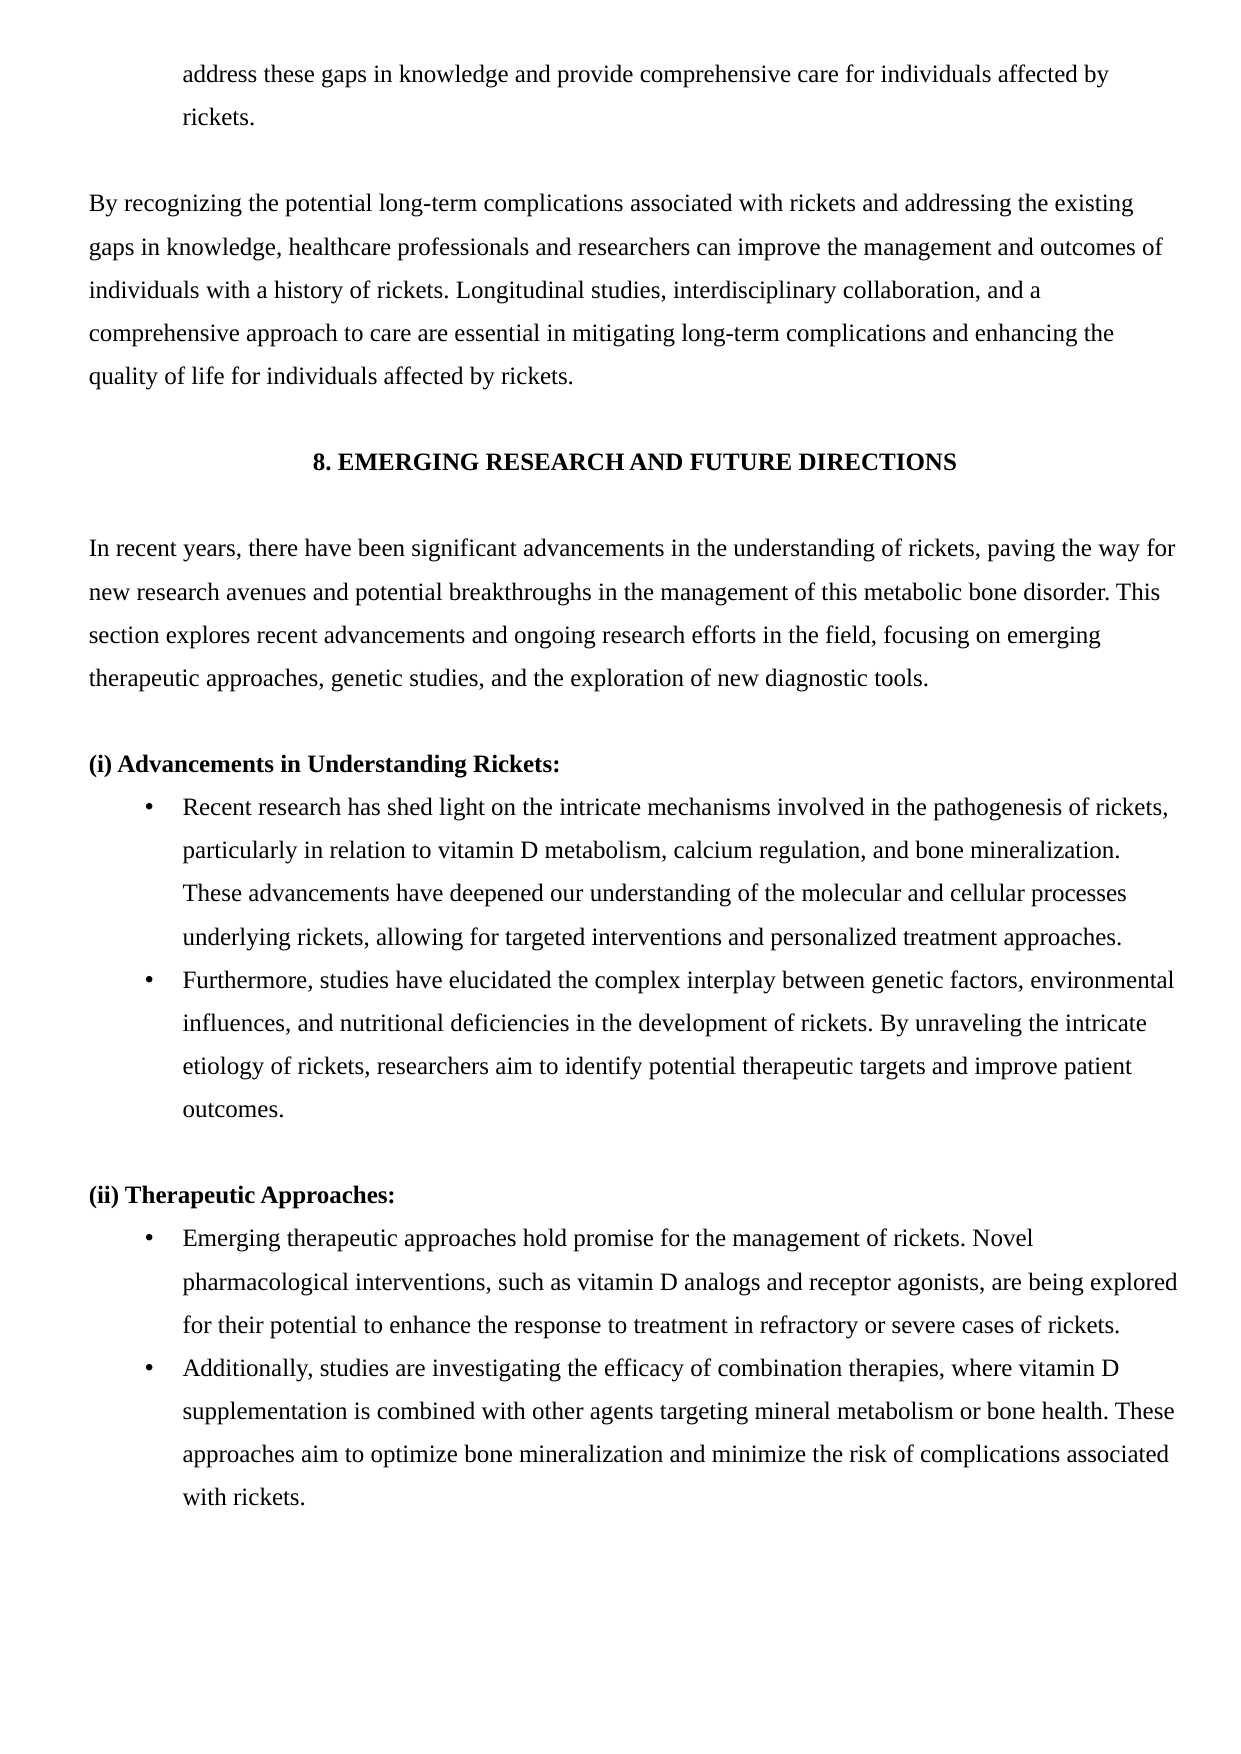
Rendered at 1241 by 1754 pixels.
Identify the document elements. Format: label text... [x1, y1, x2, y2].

text 8. EMERGING RESEARCH AND FUTURE DIRECTIONS [88, 447, 1181, 476]
text (ii) Therapeutic Approaches: [88, 1180, 1181, 1209]
list Additionally, studies are investigating the efficacy of combination therapies, where vitamin D supplementation is combined with other agents targeting mineral metabolism or bone health. These approaches aim to optimize bone mineralization and minimize the risk of complications associated with rickets. [145, 1353, 1181, 1511]
text (i) Advancements in Understanding Rickets: [88, 749, 1181, 778]
list address these gaps in knowledge and provide comprehensive care for individuals affected by rickets. [145, 59, 1181, 131]
list Furthermore, studies have elucidated the complex interplay between genetic factors, environmental influences, and nutritional deficiencies in the development of rickets. By unraveling the intricate etiology of rickets, researchers aim to identify potential therapeutic targets and improve patient outcomes. [145, 965, 1181, 1123]
text By recognizing the potential long-term complications associated with rickets and addressing the existing gaps in knowledge, healthcare professionals and researchers can improve the management and outcomes of individuals with a history of rickets. Longitudinal studies, interdisciplinary collaboration, and a comprehensive approach to care are essential in mitigating long-term complications and enhancing the quality of life for individuals affected by rickets. [88, 188, 1181, 390]
text In recent years, there have been significant advancements in the understanding of rickets, paving the way for new research avenues and potential breakthroughs in the management of this metabolic bone disorder. This section explores recent advancements and ongoing research efforts in the field, focusing on emerging therapeutic approaches, genetic studies, and the exploration of new diagnostic tools. [88, 533, 1181, 692]
list Emerging therapeutic approaches hold promise for the management of rickets. Novel pharmacological interventions, such as vitamin D analogs and receptor agonists, are being explored for their potential to enhance the response to treatment in refractory or severe cases of rickets. [145, 1223, 1181, 1338]
list Recent research has shed light on the intricate mechanisms involved in the pathogenesis of rickets, particularly in relation to vitamin D metabolism, calcium regulation, and bone mineralization. These advancements have deepened our understanding of the molecular and cellular processes underlying rickets, allowing for targeted interventions and personalized treatment approaches. [145, 792, 1181, 950]
